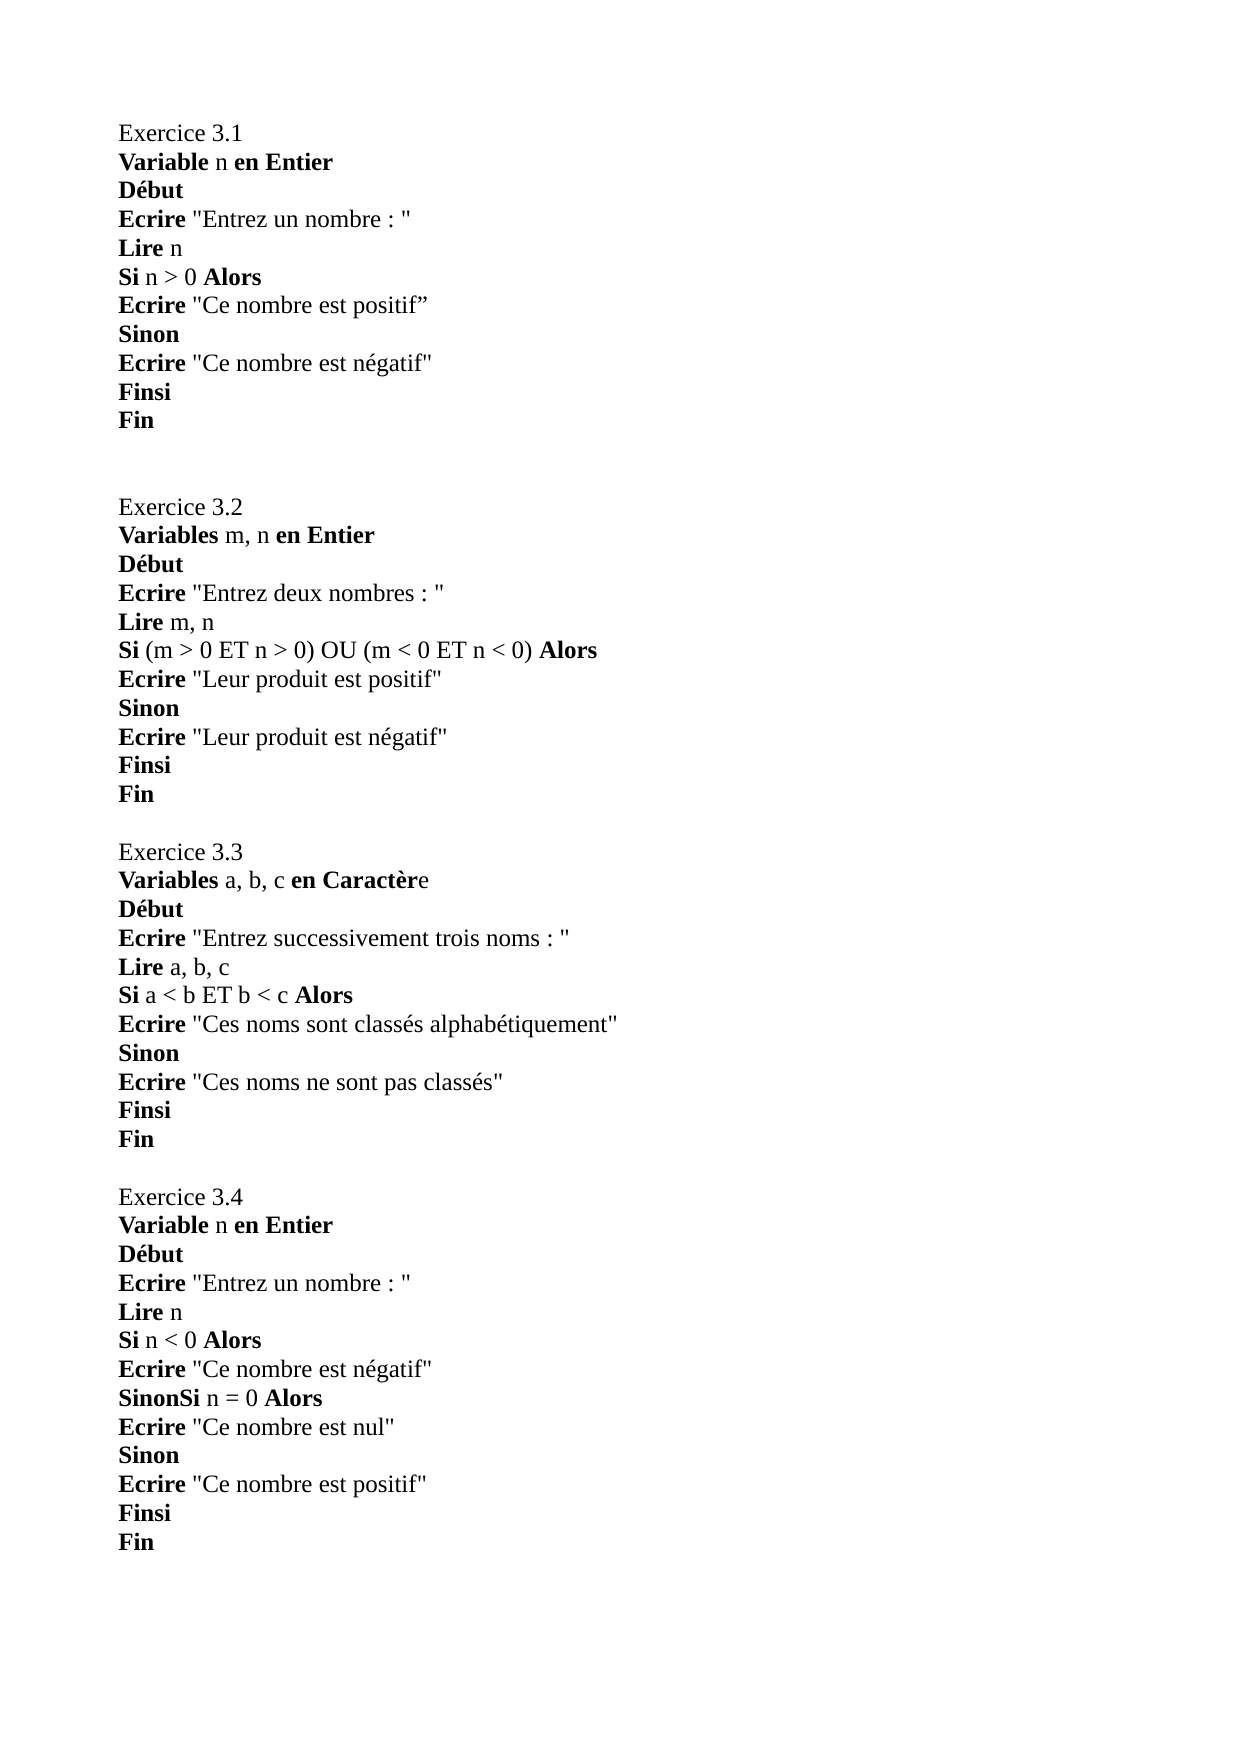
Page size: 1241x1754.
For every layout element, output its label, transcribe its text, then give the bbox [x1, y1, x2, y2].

text Exercice 3.3 [118, 837, 1122, 866]
text Exercice 3.1 [118, 118, 1122, 147]
text Variables a, b, c en Caractère Début Ecrire "Entrez successivement trois noms : " Lire a, b, c Si a < b ET b < c Alors Ecrire "Ces noms sont classés alphabétiquement" Sinon Ecrire "Ces noms ne sont pas classés" Finsi Fin [118, 866, 1122, 1153]
text Exercice 3.2 [118, 492, 1122, 521]
text Variables m, n en Entier Début Ecrire "Entrez deux nombres : " Lire m, n Si (m > 0 ET n > 0) OU (m < 0 ET n < 0) Alors Ecrire "Leur produit est positif" Sinon Ecrire "Leur produit est négatif" Finsi Fin [118, 521, 1122, 808]
text Variable n en Entier Début Ecrire "Entrez un nombre : " Lire n Si n > 0 Alors Ecrire "Ce nombre est positif” Sinon Ecrire "Ce nombre est négatif" Finsi Fin [118, 147, 1122, 434]
text Exercice 3.4 [118, 1182, 1122, 1211]
text Variable n en Entier Début Ecrire "Entrez un nombre : " Lire n Si n < 0 Alors Ecrire "Ce nombre est négatif" SinonSi n = 0 Alors Ecrire "Ce nombre est nul" Sinon Ecrire "Ce nombre est positif" Finsi Fin [118, 1211, 1122, 1556]
